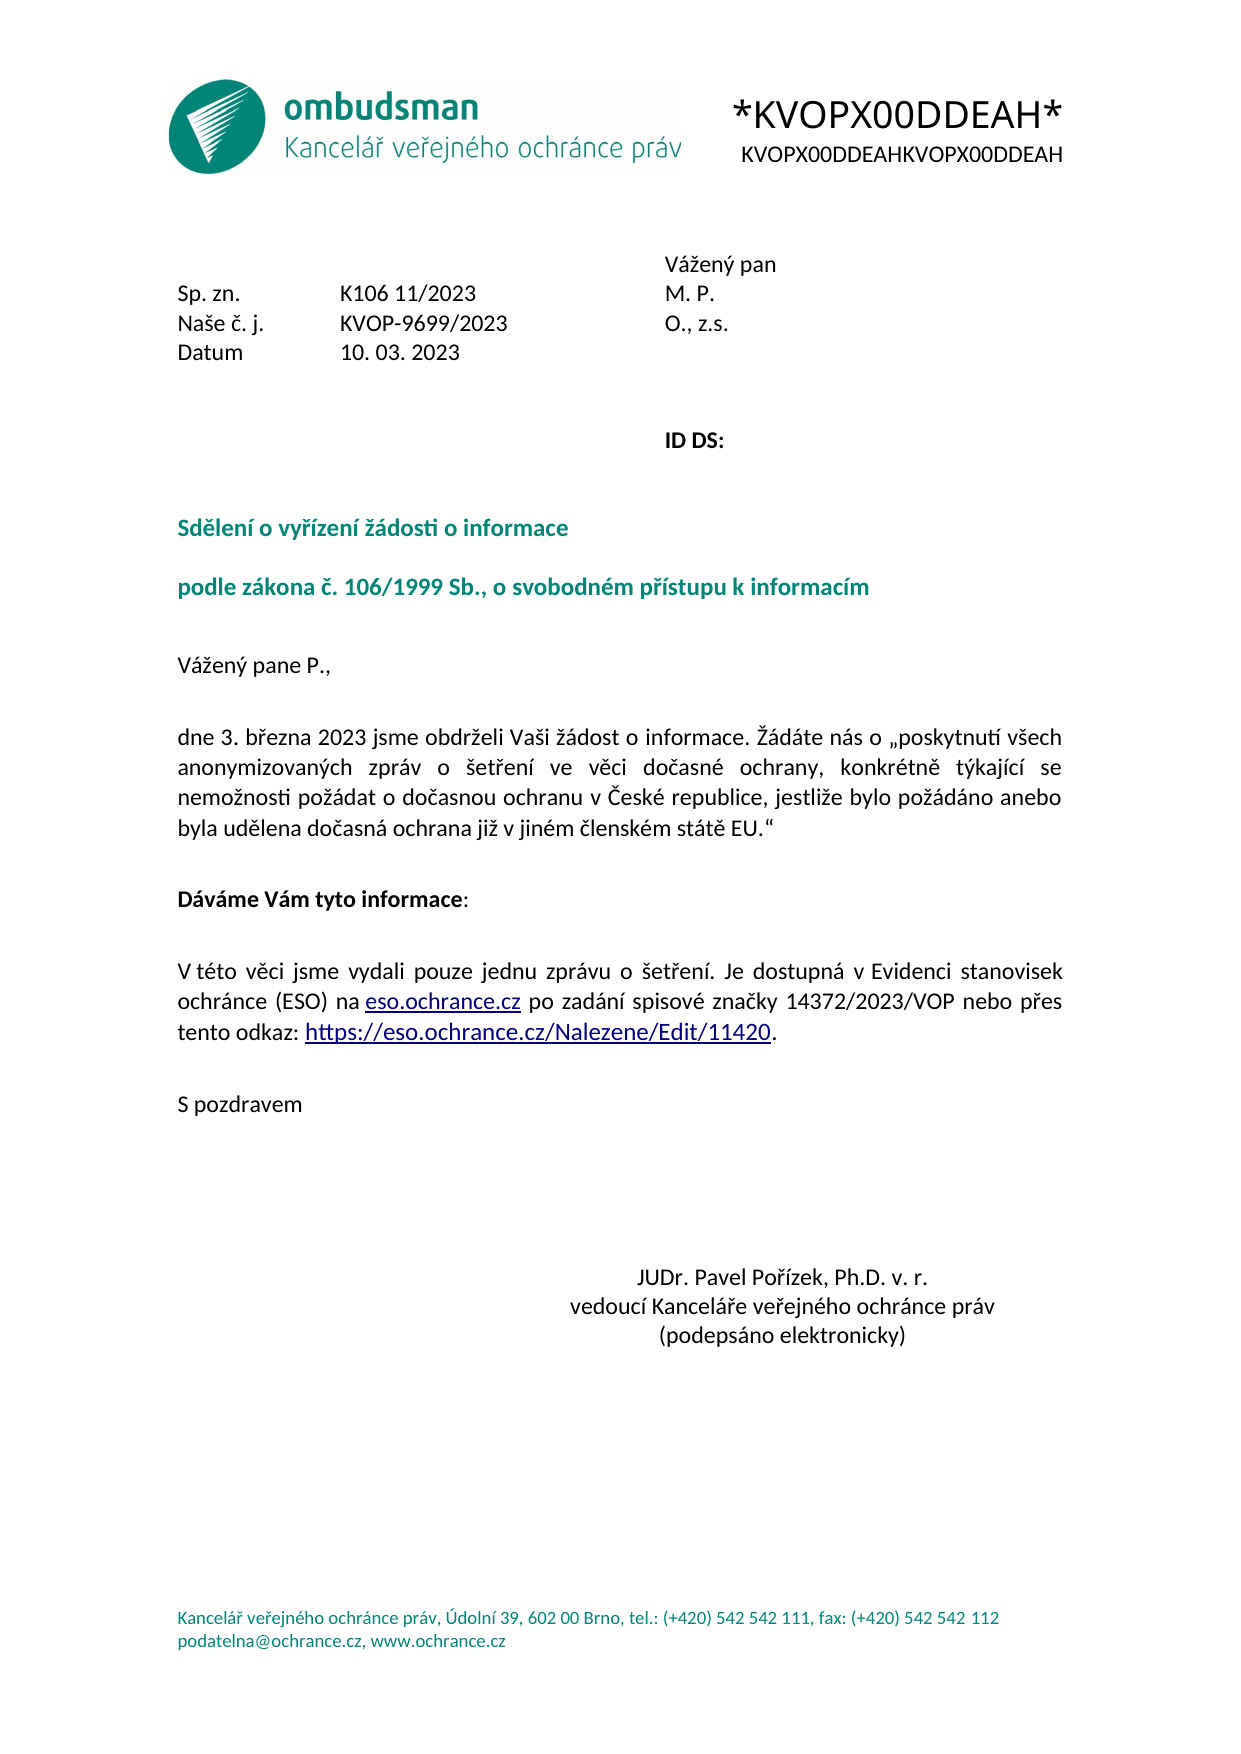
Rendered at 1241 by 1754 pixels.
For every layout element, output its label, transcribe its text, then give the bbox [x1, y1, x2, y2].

text Vážený pane P., [177, 651, 1063, 680]
text V této věci jsme vydali pouze jednu zprávu o šetření. Je dostupná v Evidenci stanovisek ochránce (ESO) na eso.ochrance.cz po zadání spisové značky 14372/2023/VOP nebo přes tento odkaz: https://eso.ochrance.cz/Nalezene/Edit/11420. [177, 956, 1063, 1047]
text JUDr. Pavel Pořízek, Ph.D. v. r. [502, 1262, 1063, 1291]
text (podepsáno elektronicky) [502, 1321, 1063, 1350]
subtitle podle zákona č. 106/1999 Sb., o svobodném přístupu k informacím [177, 571, 1063, 602]
table_header Vážený pan M. P. O., z.s. ID DS: [665, 220, 1085, 513]
text vedoucí Kanceláře veřejného ochránce práv [502, 1291, 1063, 1321]
text S pozdravem [177, 1089, 1063, 1119]
table_header Sp. zn. Naše č. j. Datum [177, 220, 340, 513]
text dne 3. března 2023 jsme obdrželi Vaši žádost o informace. Žádáte nás o „poskytnutí všech anonymizovaných zpráv o šetření ve věci dočasné ochrany, konkrétně týkající se nemožnosti požádat o dočasnou ochranu v České republice, jestliže bylo požádáno anebo byla udělena dočasná ochrana již v jiném členském státě EU.“ [177, 722, 1063, 842]
subtitle Sdělení o vyřízení žádosti o informace [177, 513, 1063, 543]
text Dáváme Vám tyto informace: [177, 884, 1063, 914]
table_header K106 11/2023 KVOP-9699/2023 10. 03. 2023 [340, 220, 664, 513]
